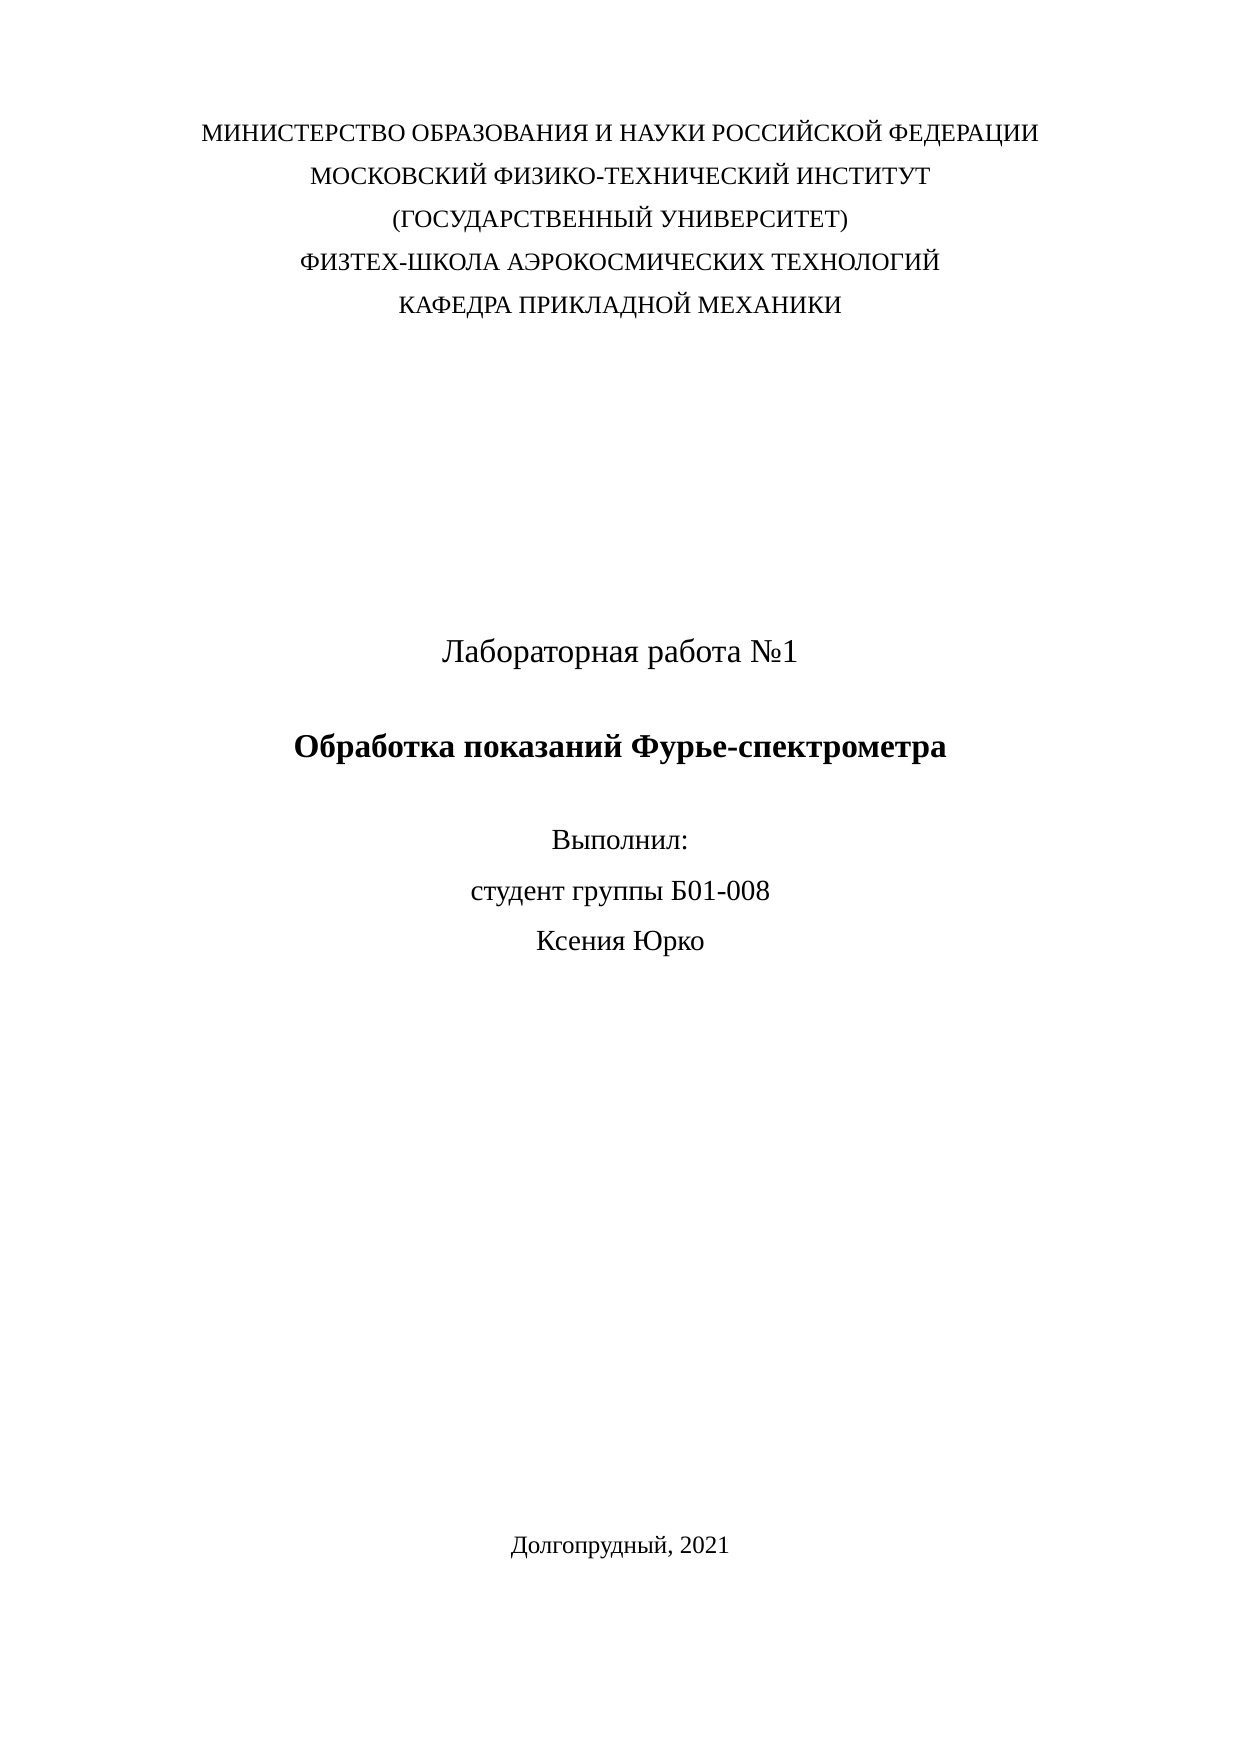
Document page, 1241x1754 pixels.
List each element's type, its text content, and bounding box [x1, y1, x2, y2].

text (ГОСУДАРСТВЕННЫЙ УНИВЕРСИТЕТ) [118, 204, 1122, 233]
text Долгопрудный, 2021 [118, 1530, 1122, 1559]
text студент группы Б01-008 [118, 873, 1122, 906]
text МИНИСТЕРСТВО ОБРАЗОВАНИЯ И НАУКИ РОССИЙСКОЙ ФЕДЕРАЦИИ МОСКОВСКИЙ ФИЗИКО-ТЕХНИЧЕСКИЙ ИНСТИТУТ [118, 118, 1122, 190]
text Выполнил: [118, 822, 1122, 856]
text ФИЗТЕХ-ШКОЛА АЭРОКОСМИЧЕСКИХ ТЕХНОЛОГИЙ [118, 247, 1122, 276]
text Лабораторная работа №1 [118, 631, 1122, 669]
text КАФЕДРА ПРИКЛАДНОЙ МЕХАНИКИ [118, 291, 1122, 362]
text Обработка показаний Фурье-спектрометра [118, 727, 1122, 765]
text Ксения Юрко [118, 923, 1122, 957]
